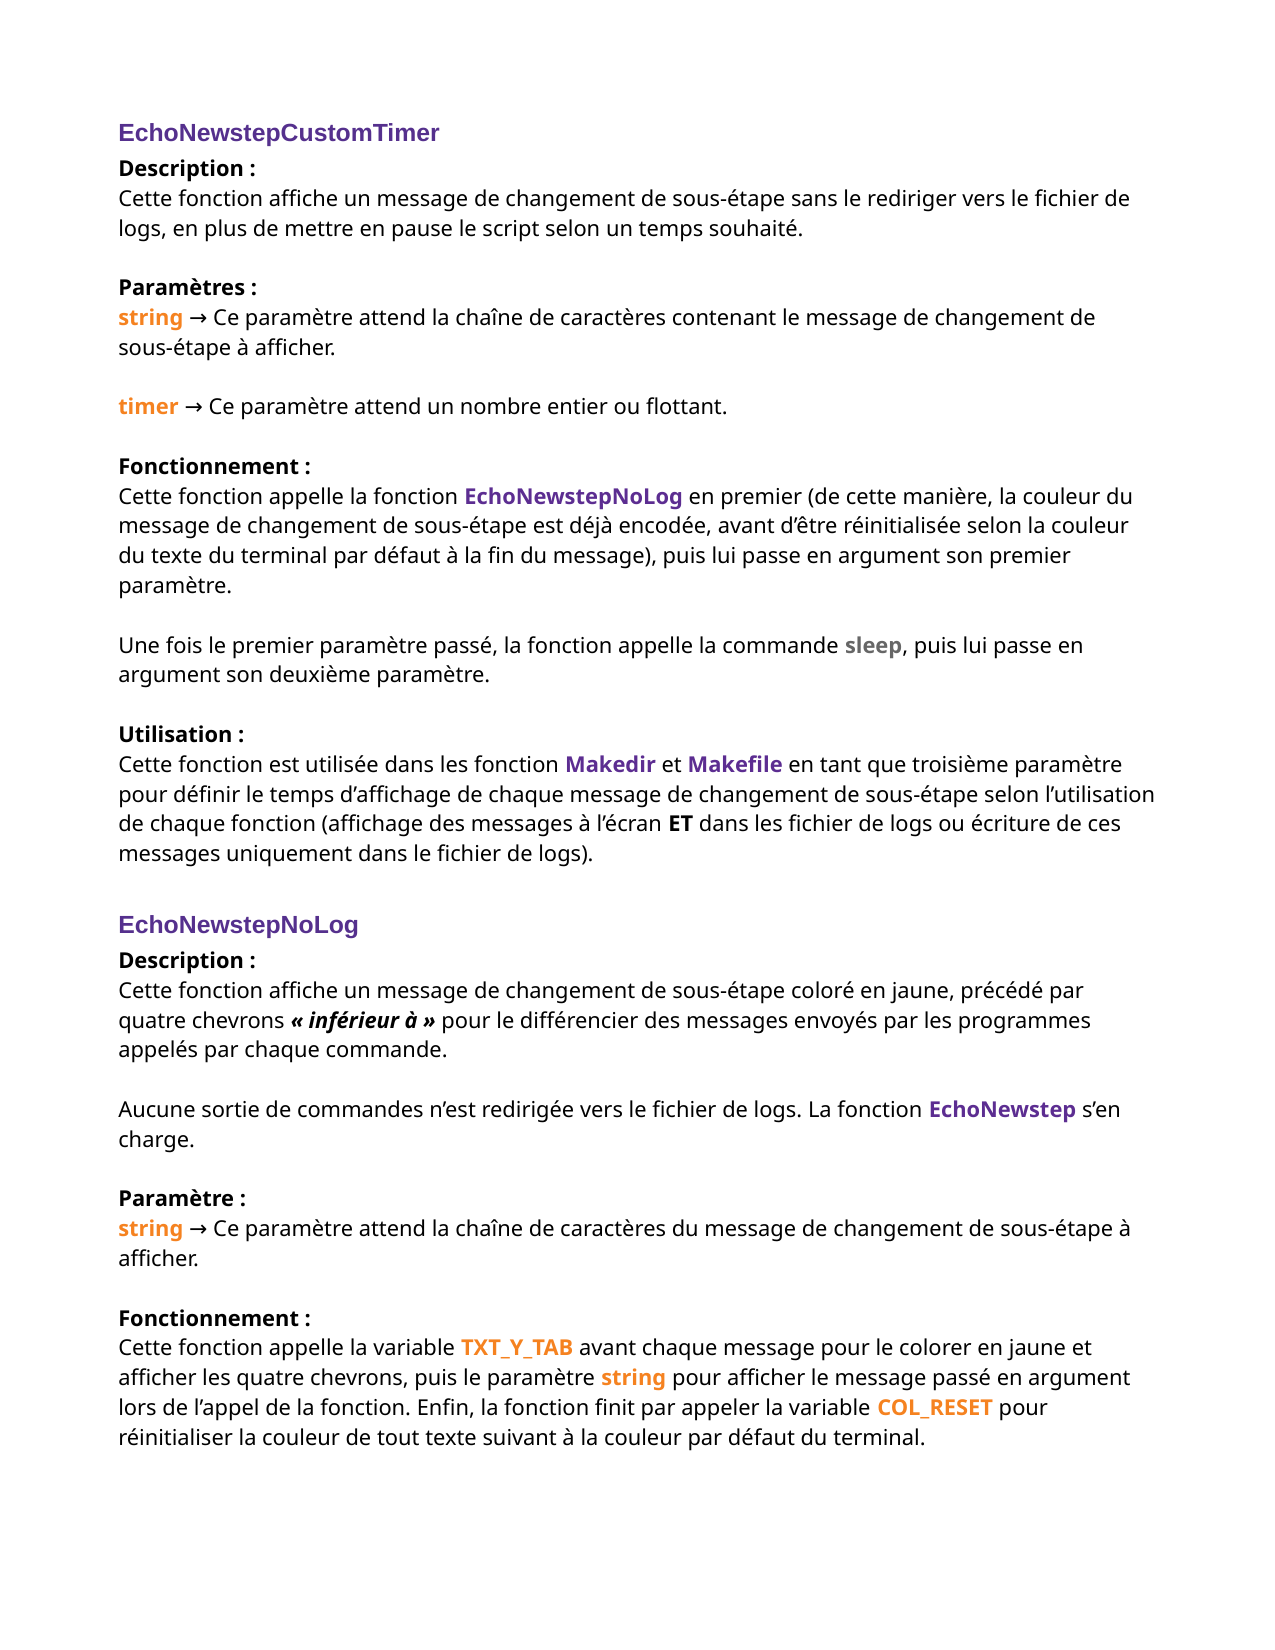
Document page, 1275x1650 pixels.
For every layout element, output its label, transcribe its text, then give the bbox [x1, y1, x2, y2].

subtitle EchoNewstepNoLog [118, 910, 1157, 939]
text Cette fonction appelle la fonction EchoNewstepNoLog en premier (de cette manière, la couleur du message de changement de sous-étape est déjà encodée, avant d’être réinitialisée selon la couleur du texte du terminal par défaut à la fin du message), puis lui passe en argument son premier paramètre. [118, 481, 1157, 600]
text Cette fonction appelle la variable TXT_Y_TAB avant chaque message pour le colorer en jaune et afficher les quatre chevrons, puis le paramètre string pour afficher le message passé en argument lors de l’appel de la fonction. Enfin, la fonction finit par appeler la variable COL_RESET pour réinitialiser la couleur de tout texte suivant à la couleur par défaut du terminal. [118, 1332, 1157, 1451]
text timer → Ce paramètre attend un nombre entier ou flottant. [118, 391, 1157, 421]
text Fonctionnement : [118, 1302, 1157, 1332]
text Utilisation : [118, 719, 1157, 749]
text Description : [118, 945, 1157, 975]
text Cette fonction est utilisée dans les fonction Makedir et Makefile en tant que troisième paramètre pour définir le temps d’affichage de chaque message de changement de sous-étape selon l’utilisation de chaque fonction (affichage des messages à l’écran ET dans les fichier de logs ou écriture de ces messages uniquement dans le fichier de logs). [118, 749, 1157, 868]
text Une fois le premier paramètre passé, la fonction appelle la commande sleep, puis lui passe en argument son deuxième paramètre. [118, 629, 1157, 689]
text Cette fonction affiche un message de changement de sous-étape sans le rediriger vers le fichier de logs, en plus de mettre en pause le script selon un temps souhaité. [118, 183, 1157, 242]
text string → Ce paramètre attend la chaîne de caractères contenant le message de changement de sous-étape à afficher. [118, 302, 1157, 361]
text Aucune sortie de commandes n’est redirigée vers le fichier de logs. La fonction EchoNewstep s’en charge. [118, 1094, 1157, 1153]
text Cette fonction affiche un message de changement de sous-étape coloré en jaune, précédé par quatre chevrons « inférieur à » pour le différencier des messages envoyés par les programmes appelés par chaque commande. [118, 975, 1157, 1064]
text string → Ce paramètre attend la chaîne de caractères du message de changement de sous-étape à afficher. [118, 1213, 1157, 1273]
subtitle EchoNewstepCustomTimer [118, 118, 1157, 147]
text Fonctionnement : [118, 451, 1157, 481]
text Paramètre : [118, 1183, 1157, 1213]
text Paramètres : [118, 272, 1157, 302]
text Description : [118, 153, 1157, 183]
